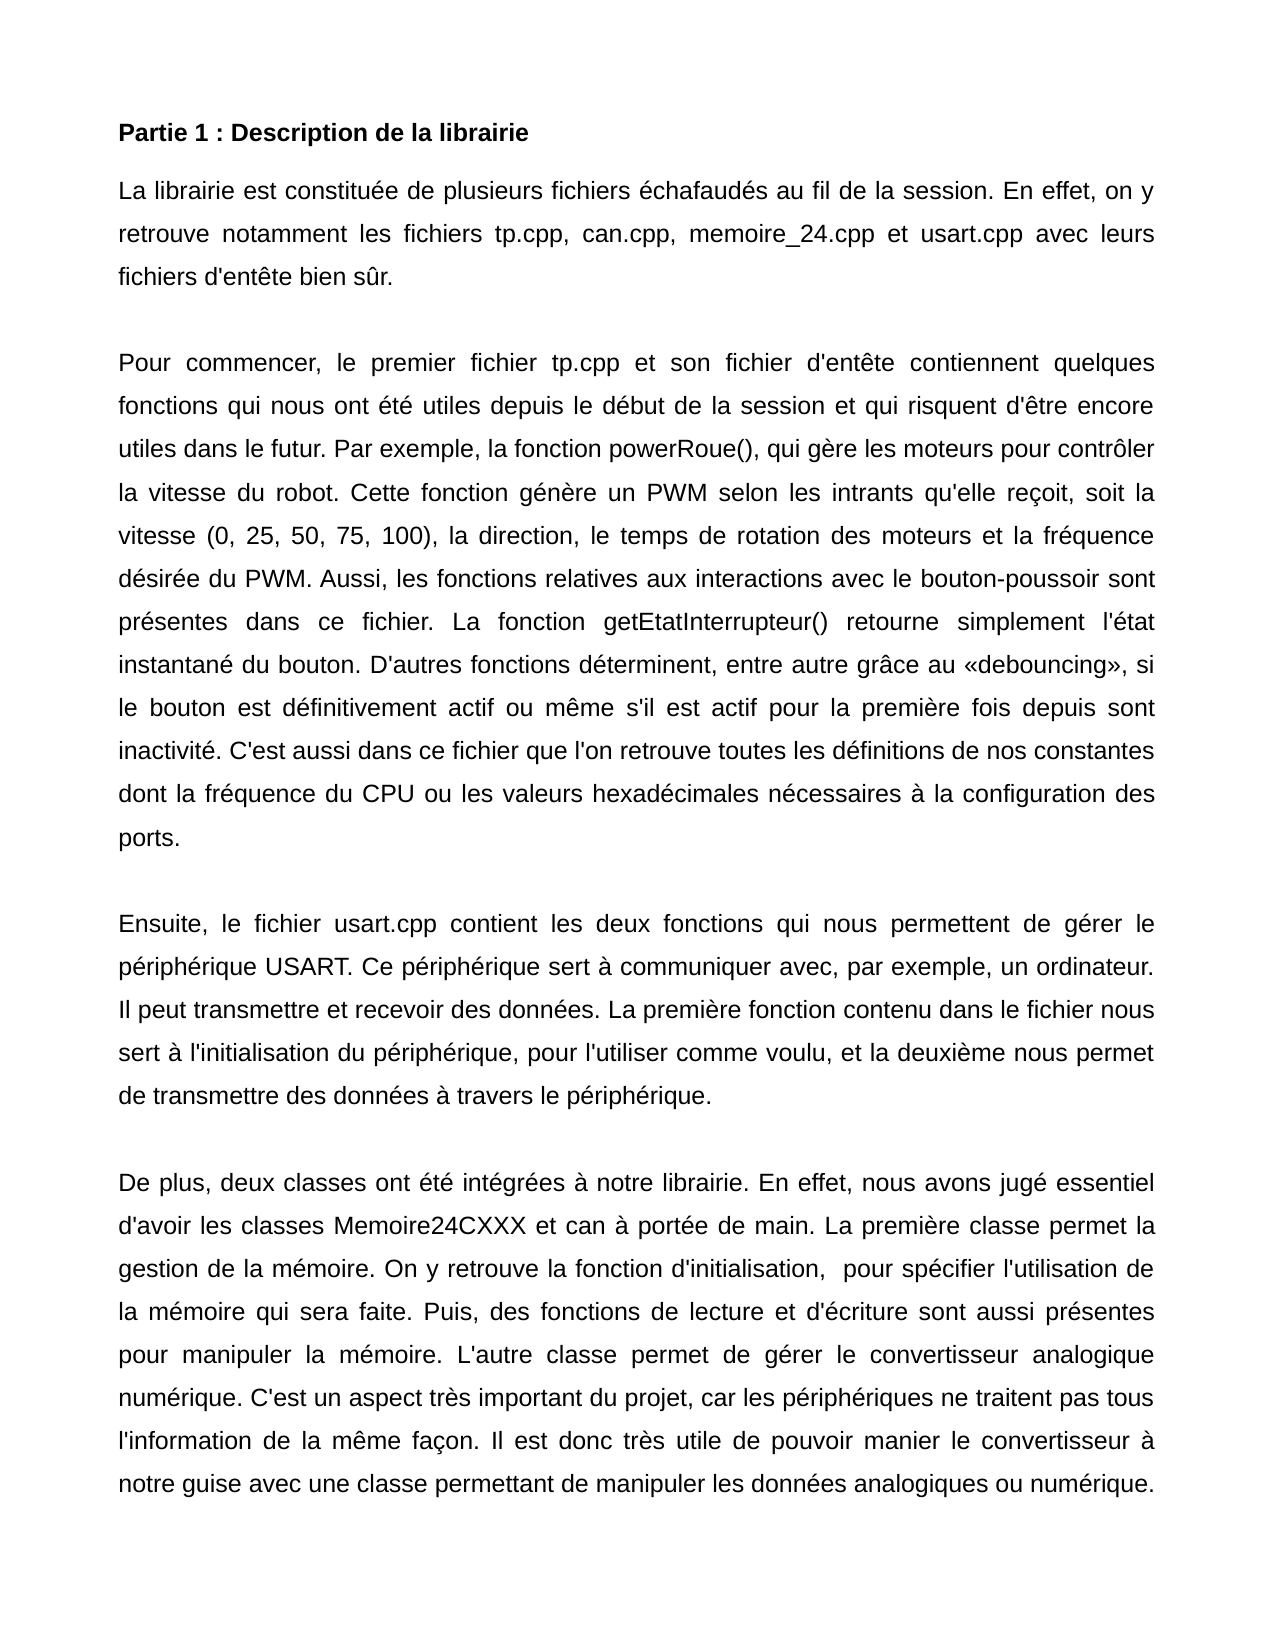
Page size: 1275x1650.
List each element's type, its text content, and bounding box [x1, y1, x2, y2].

text De plus, deux classes ont été intégrées à notre librairie. En effet, nous avons jugé essentiel d'avoir les classes Memoire24CXXX et can à portée de main. La première classe permet la gestion de la mémoire. On y retrouve la fonction d'initialisation, pour spécifier l'utilisation de la mémoire qui sera faite. Puis, des fonctions de lecture et d'écriture sont aussi présentes pour manipuler la mémoire. L'autre classe permet de gérer le convertisseur analogique numérique. C'est un aspect très important du projet, car les périphériques ne traitent pas tous l'information de la même façon. Il est donc très utile de pouvoir manier le convertisseur à notre guise avec une classe permettant de manipuler les données analogiques ou numérique. [118, 1167, 1157, 1498]
text Partie 1 : Description de la librairie [118, 118, 1157, 147]
text La librairie est constituée de plusieurs fichiers échafaudés au fil de la session. En effet, on y retrouve notamment les fichiers tp.cpp, can.cpp, memoire_24.cpp et usart.cpp avec leurs fichiers d'entête bien sûr. [118, 176, 1157, 291]
text Pour commencer, le premier fichier tp.cpp et son fichier d'entête contiennent quelques fonctions qui nous ont été utiles depuis le début de la session et qui risquent d'être encore utiles dans le futur. Par exemple, la fonction powerRoue(), qui gère les moteurs pour contrôler la vitesse du robot. Cette fonction génère un PWM selon les intrants qu'elle reçoit, soit la vitesse (0, 25, 50, 75, 100), la direction, le temps de rotation des moteurs et la fréquence désirée du PWM. Aussi, les fonctions relatives aux interactions avec le bouton-poussoir sont présentes dans ce fichier. La fonction getEtatInterrupteur() retourne simplement l'état instantané du bouton. D'autres fonctions déterminent, entre autre grâce au «debouncing», si le bouton est définitivement actif ou même s'il est actif pour la première fois depuis sont inactivité. C'est aussi dans ce fichier que l'on retrouve toutes les définitions de nos constantes dont la fréquence du CPU ou les valeurs hexadécimales nécessaires à la configuration des ports. [118, 348, 1157, 851]
text Ensuite, le fichier usart.cpp contient les deux fonctions qui nous permettent de gérer le périphérique USART. Ce périphérique sert à communiquer avec, par exemple, un ordinateur. Il peut transmettre et recevoir des données. La première fonction contenu dans le fichier nous sert à l'initialisation du périphérique, pour l'utiliser comme voulu, et la deuxième nous permet de transmettre des données à travers le périphérique. [118, 909, 1157, 1110]
